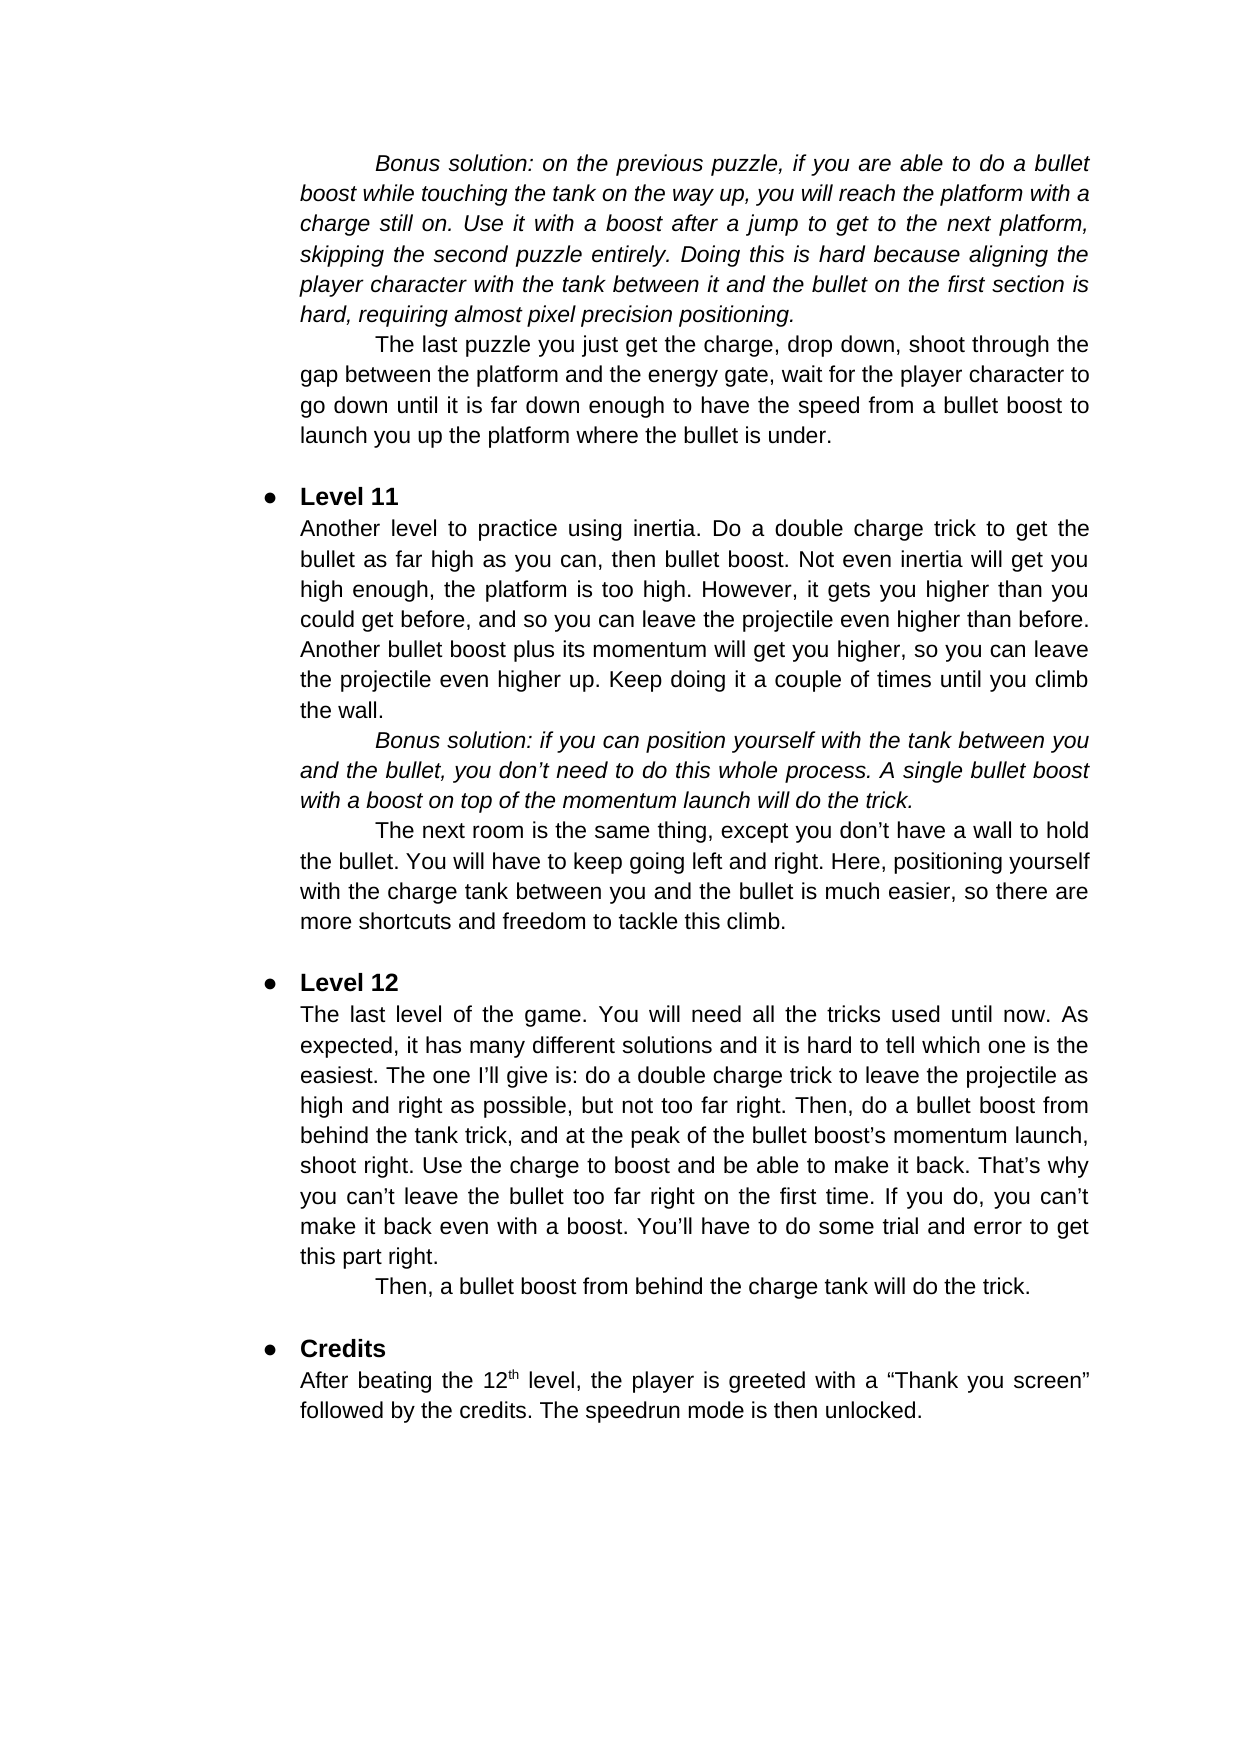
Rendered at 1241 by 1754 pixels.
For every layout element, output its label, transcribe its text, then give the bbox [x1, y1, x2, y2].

list Level 11 [262, 482, 1090, 511]
text After beating the 12th level, the player is greeted with a “Thank you screen” followed by the credits. The speedrun mode is then unlocked. [300, 1367, 1090, 1423]
text Bonus solution: if you can position yourself with the tank between you and the bullet, you don’t need to do this whole process. A single bullet boost with a boost on top of the momentum launch will do the trick. [300, 727, 1090, 813]
text Another level to practice using inertia. Do a double charge trick to get the bullet as far high as you can, then bullet boost. Not even inertia will get you high enough, the platform is too high. However, it gets you higher than you could get before, and so you can leave the projectile even higher than before. Another bullet boost plus its momentum will get you higher, so you can leave the projectile even higher up. Keep doing it a couple of times until you climb the wall. [300, 515, 1090, 723]
text The last puzzle you just get the charge, drop down, shoot through the gap between the platform and the energy gate, wait for the player character to go down until it is far down enough to have the speed from a bullet boost to launch you up the platform where the bullet is under. [300, 331, 1090, 448]
text Bonus solution: on the previous puzzle, if you are able to do a bullet boost while touching the tank on the way up, you will reach the platform with a charge still on. Use it with a boost after a jump to get to the next platform, skipping the second puzzle entirely. Doing this is hard because aligning the player character with the tank between it and the bullet on the first section is hard, requiring almost pixel precision positioning. [300, 150, 1090, 327]
text Then, a bullet boost from behind the charge tank will do the trick. [300, 1273, 1090, 1300]
text The next room is the same thing, except you don’t have a wall to hold the bullet. You will have to keep going left and right. Here, positioning yourself with the charge tank between you and the bullet is much easier, so there are more shortcuts and freedom to tackle this climb. [300, 817, 1090, 934]
list Level 12 [262, 968, 1090, 997]
list Credits [262, 1334, 1090, 1362]
text The last level of the game. You will need all the tricks used until now. As expected, it has many different solutions and it is hard to tell which one is the easiest. The one I’ll give is: do a double charge trick to leave the projectile as high and right as possible, but not too far right. Then, do a bullet boost from behind the tank trick, and at the peak of the bullet boost’s momentum launch, shoot right. Use the charge to boost and be able to make it back. That’s why you can’t leave the bullet too far right on the first time. If you do, you can’t make it back even with a boost. You’ll have to do some trial and error to get this part right. [300, 1001, 1090, 1269]
